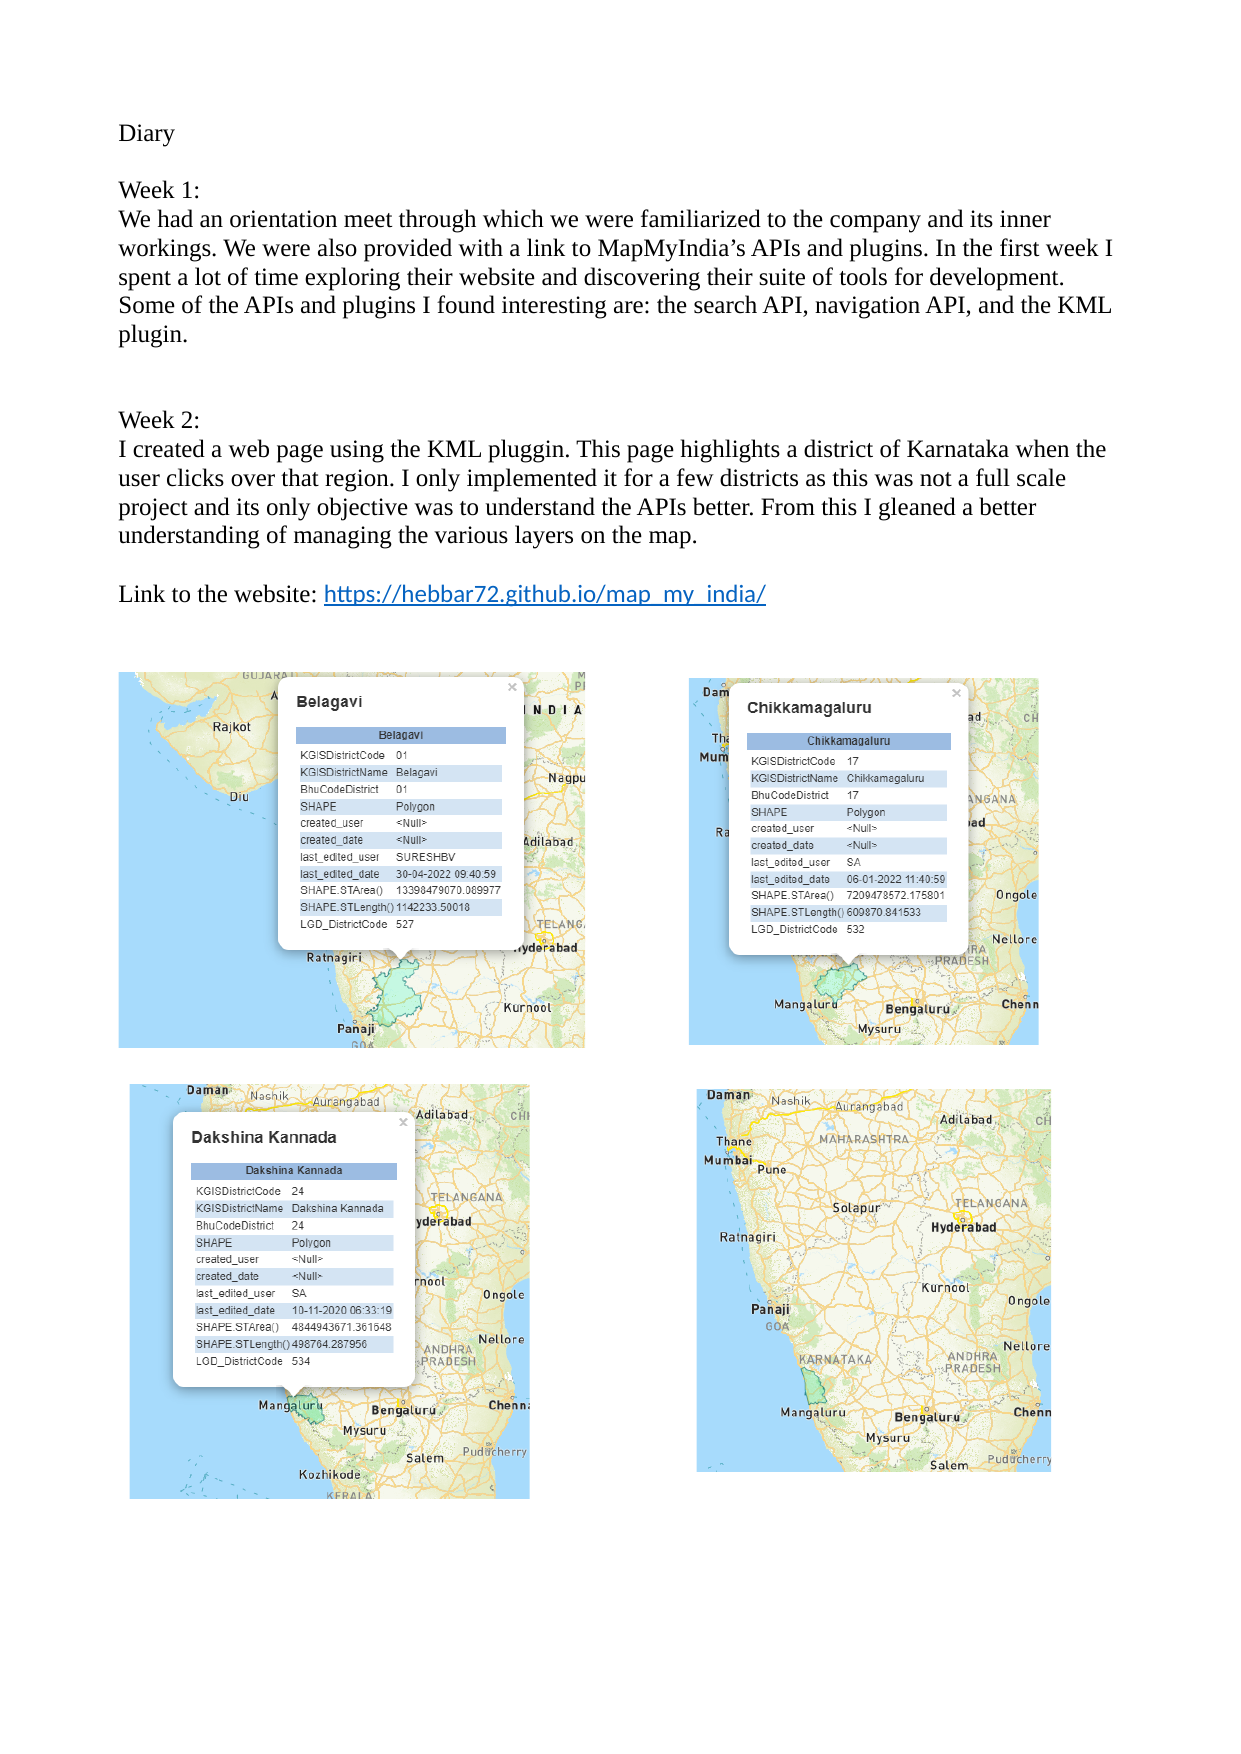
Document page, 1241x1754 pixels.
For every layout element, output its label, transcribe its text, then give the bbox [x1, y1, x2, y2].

text Week 2: [118, 406, 1122, 434]
picture [129, 1077, 530, 1499]
text We had an orientation meet through which we were familiarized to the company and its inner workings. We were also provided with a link to MapMyIndia’s APIs and plugins. In the first week I spent a lot of time exploring their website and discovering their suite of tools for development. [118, 204, 1122, 291]
text Diary [118, 118, 1122, 147]
picture [688, 675, 1039, 1045]
text Week 1: [118, 176, 1122, 204]
text I created a web page using the KML pluggin. This page highlights a district of Karnataka when the user clicks over that region. I only implemented it for a few districts as this was not a full scale project and its only objective was to understand the APIs better. From this I gleaned a better understanding of managing the various layers on the map. [118, 434, 1122, 549]
picture [118, 657, 586, 1048]
picture [696, 1086, 1052, 1472]
text Link to the website: https://hebbar72.github.io/map_my_india/ [118, 578, 1122, 609]
text Some of the APIs and plugins I found interesting are: the search API, navigation API, and the KML plugin. [118, 291, 1122, 348]
